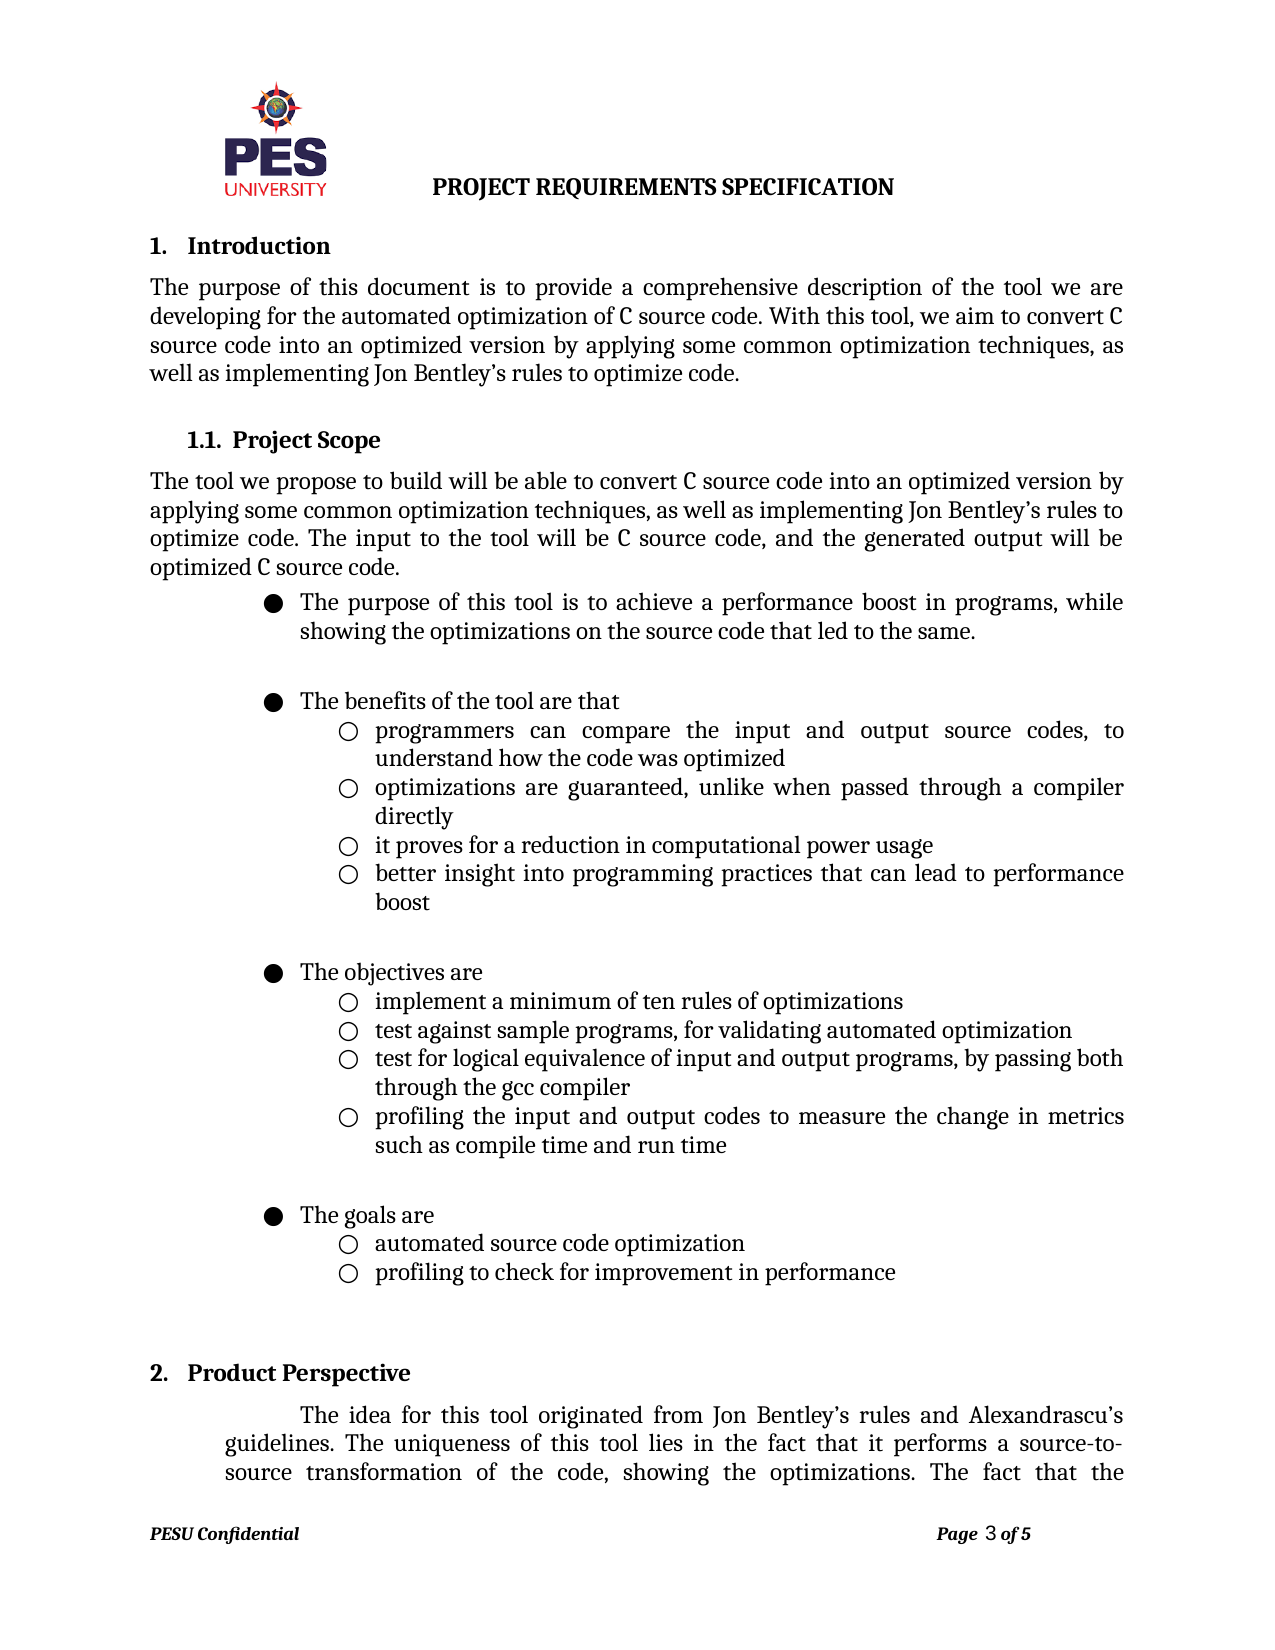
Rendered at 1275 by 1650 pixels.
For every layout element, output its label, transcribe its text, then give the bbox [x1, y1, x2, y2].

list optimizations are guaranteed, unlike when passed through a compiler directly [337, 773, 1125, 831]
list The goals are [262, 1201, 1125, 1229]
text The purpose of this document is to provide a comprehensive description of the tool we are developing for the automated optimization of C source code. With this tool, we aim to convert C source code into an optimized version by applying some common optimization techniques, as well as implementing Jon Bentley’s rules to optimize code. [150, 273, 1125, 388]
subtitle Product Perspective [150, 1359, 1125, 1388]
list test for logical equivalence of input and output programs, by passing both through the gcc compiler [337, 1044, 1125, 1102]
list it proves for a reduction in computational power usage [337, 831, 1125, 859]
list The benefits of the tool are that [262, 687, 1125, 716]
picture [225, 81, 327, 196]
list implement a minimum of ten rules of optimizations [337, 987, 1125, 1016]
list The objectives are [262, 958, 1125, 987]
list profiling to check for improvement in performance [337, 1258, 1125, 1287]
list test against sample programs, for validating automated optimization [337, 1016, 1125, 1044]
list profiling the input and output codes to measure the change in metrics such as compile time and run time [337, 1102, 1125, 1159]
text The idea for this tool originated from Jon Bentley’s rules and Alexandrascu’s guidelines. The uniqueness of this tool lies in the fact that it performs a source-to- source transformation of the code, showing the optimizations. The fact that the [225, 1401, 1125, 1487]
text The tool we propose to build will be able to convert C source code into an optimized version by applying some common optimization techniques, as well as implementing Jon Bentley’s rules to optimize code. The input to the tool will be C source code, and the generated output will be optimized C source code. [150, 467, 1125, 582]
list automated source code optimization [337, 1229, 1125, 1258]
subtitle Project Scope [187, 426, 1125, 454]
list programmers can compare the input and output source codes, to understand how the code was optimized [337, 716, 1125, 773]
subtitle Introduction [150, 232, 1125, 261]
list The purpose of this tool is to achieve a performance boost in programs, while showing the optimizations on the source code that led to the same. [262, 588, 1125, 646]
list better insight into programming practices that can lead to performance boost [337, 859, 1125, 917]
